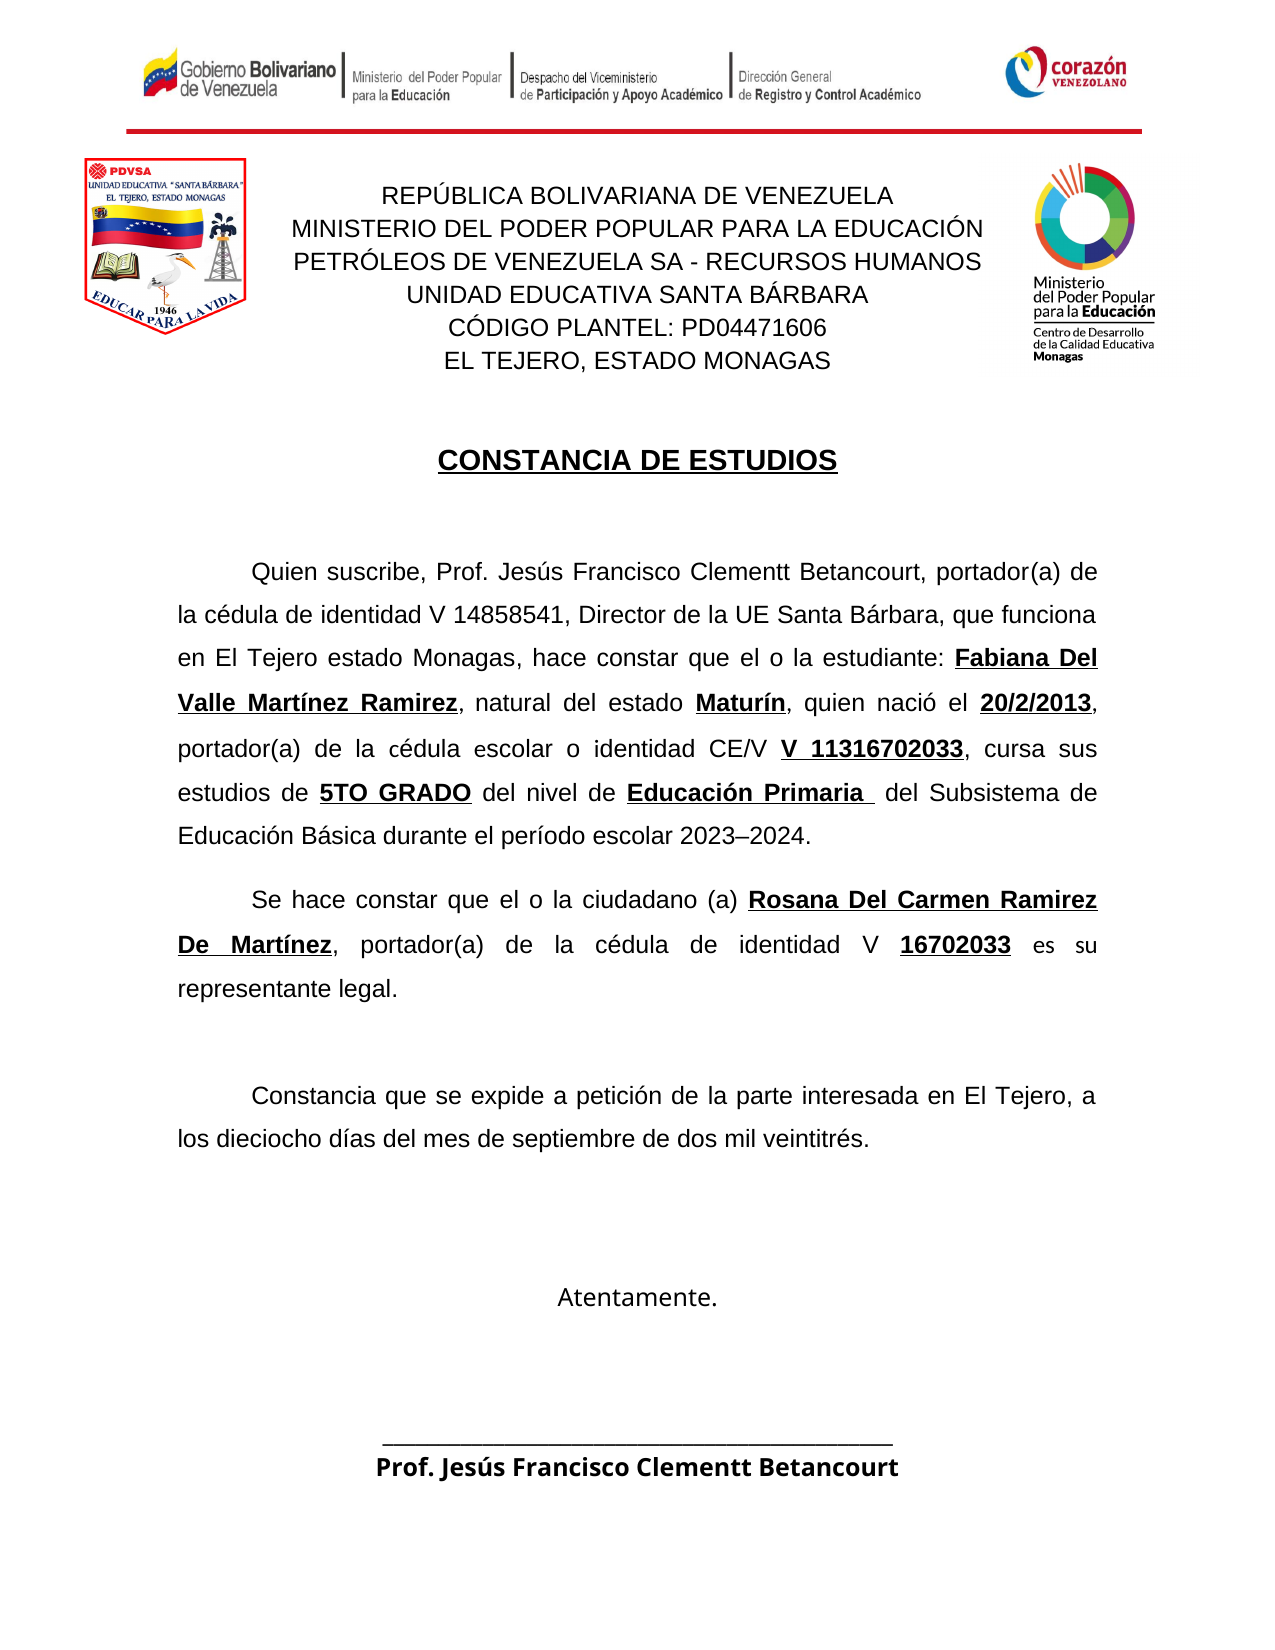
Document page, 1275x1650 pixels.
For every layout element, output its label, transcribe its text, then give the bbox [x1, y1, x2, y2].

text Se hace constar que el o la ciudadano (a) Rosana Del Carmen Ramirez De Martínez, portador(a) de la cédula de identidad V 16702033 es su representante legal. [177, 885, 1098, 1002]
text Prof. Jesús Francisco Clementt Betancourt [177, 1450, 1098, 1484]
subtitle REPÚBLICA BOLIVARIANA DE VENEZUELA [252, 181, 978, 209]
text Atentamente. [177, 1279, 1098, 1313]
text Quien suscribe, Prof. Jesús Francisco Clementt Betancourt, portador(a) de la cédula de identidad V 14858541, Director de la UE Santa Bárbara, que funciona en El Tejero estado Monagas, hace constar que el o la estudiante: Fabiana Del Valle Martínez Ramirez, natural del estado Maturín, quien nació el 20/2/2013, portador(a) de la cédula escolar o identidad CE/V V 11316702033, cursa sus estudios de 5TO GRADO del nivel de Educación Primaria del Subsistema de Educación Básica durante el período escolar 2023–2024. [177, 557, 1098, 849]
subtitle MINISTERIO DEL PODER POPULAR PARA LA EDUCACIÓN [252, 214, 978, 242]
picture [79, 158, 252, 335]
picture [978, 153, 1200, 377]
text EL TEJERO, ESTADO MONAGAS [177, 346, 978, 374]
text CÓDIGO PLANTEL: PD04471606 [177, 313, 978, 341]
subtitle PETRÓLEOS DE VENEZUELA SA - RECURSOS HUMANOS [252, 247, 978, 275]
subtitle CONSTANCIA DE ESTUDIOS [177, 443, 1098, 476]
picture [126, 11, 1142, 134]
text Constancia que se expide a petición de la parte interesada en El Tejero, a los dieciocho días del mes de septiembre de dos mil veintitrés. [177, 1081, 1098, 1153]
text ______________________________________________ [177, 1416, 1098, 1450]
text UNIDAD EDUCATIVA SANTA BÁRBARA [252, 280, 978, 308]
